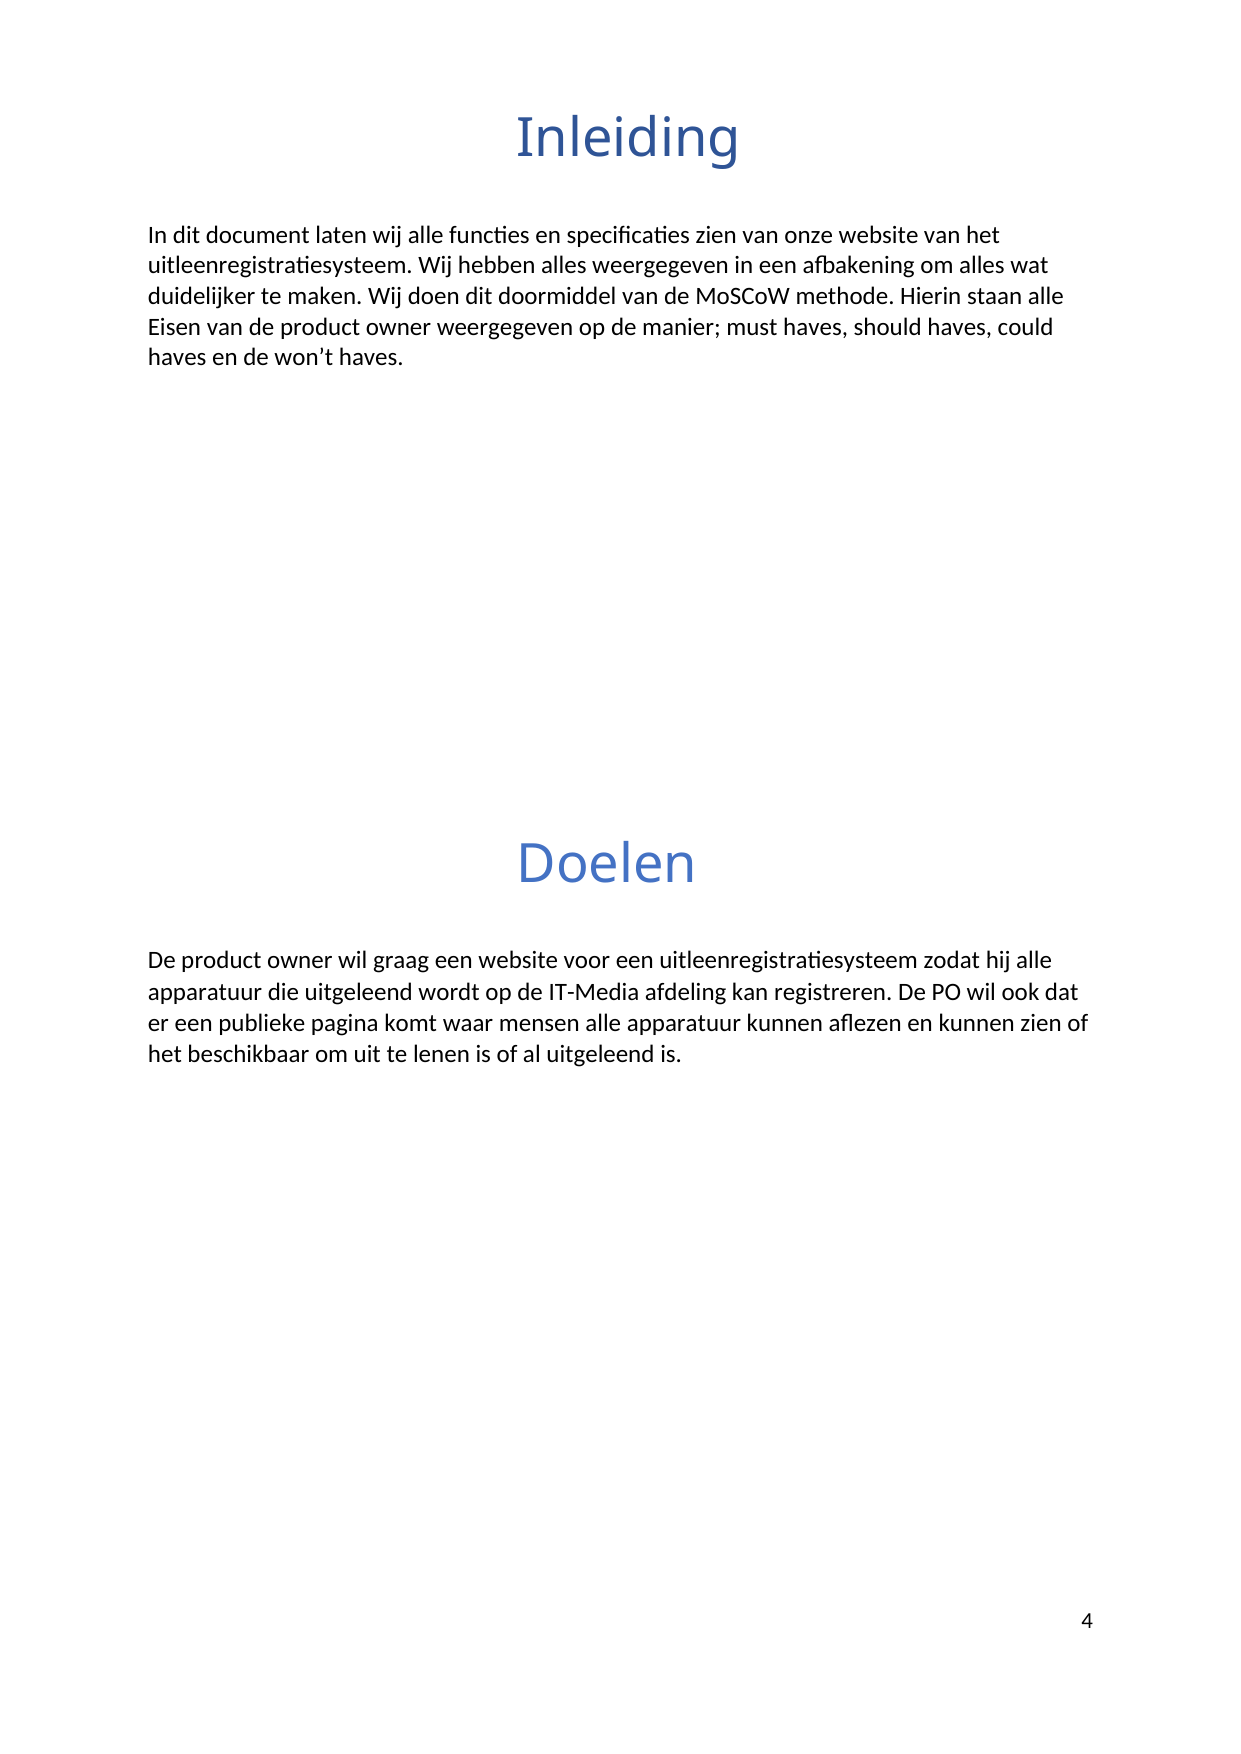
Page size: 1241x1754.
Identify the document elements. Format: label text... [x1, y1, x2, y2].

text In dit document laten wij alle functies en specificaties zien van onze website van het uitleenregistratiesysteem. Wij hebben alles weergegeven in een afbakening om alles wat duidelijker te maken. Wij doen dit doormiddel van de MoSCoW methode. Hierin staan alle Eisen van de product owner weergegeven op de manier; must haves, should haves, could haves en de won’t haves. [148, 219, 1093, 372]
text De product owner wil graag een website voor een uitleenregistratiesysteem zodat hij alle apparatuur die uitgeleend wordt op de IT-Media afdeling kan registreren. De PO wil ook dat er een publieke pagina komt waar mensen alle apparatuur kunnen aflezen en kunnen zien of het beschikbaar om uit te lenen is of al uitgeleend is. [148, 945, 1093, 1068]
subtitle Doelen [443, 824, 1093, 898]
subtitle Inleiding [516, 99, 1093, 172]
